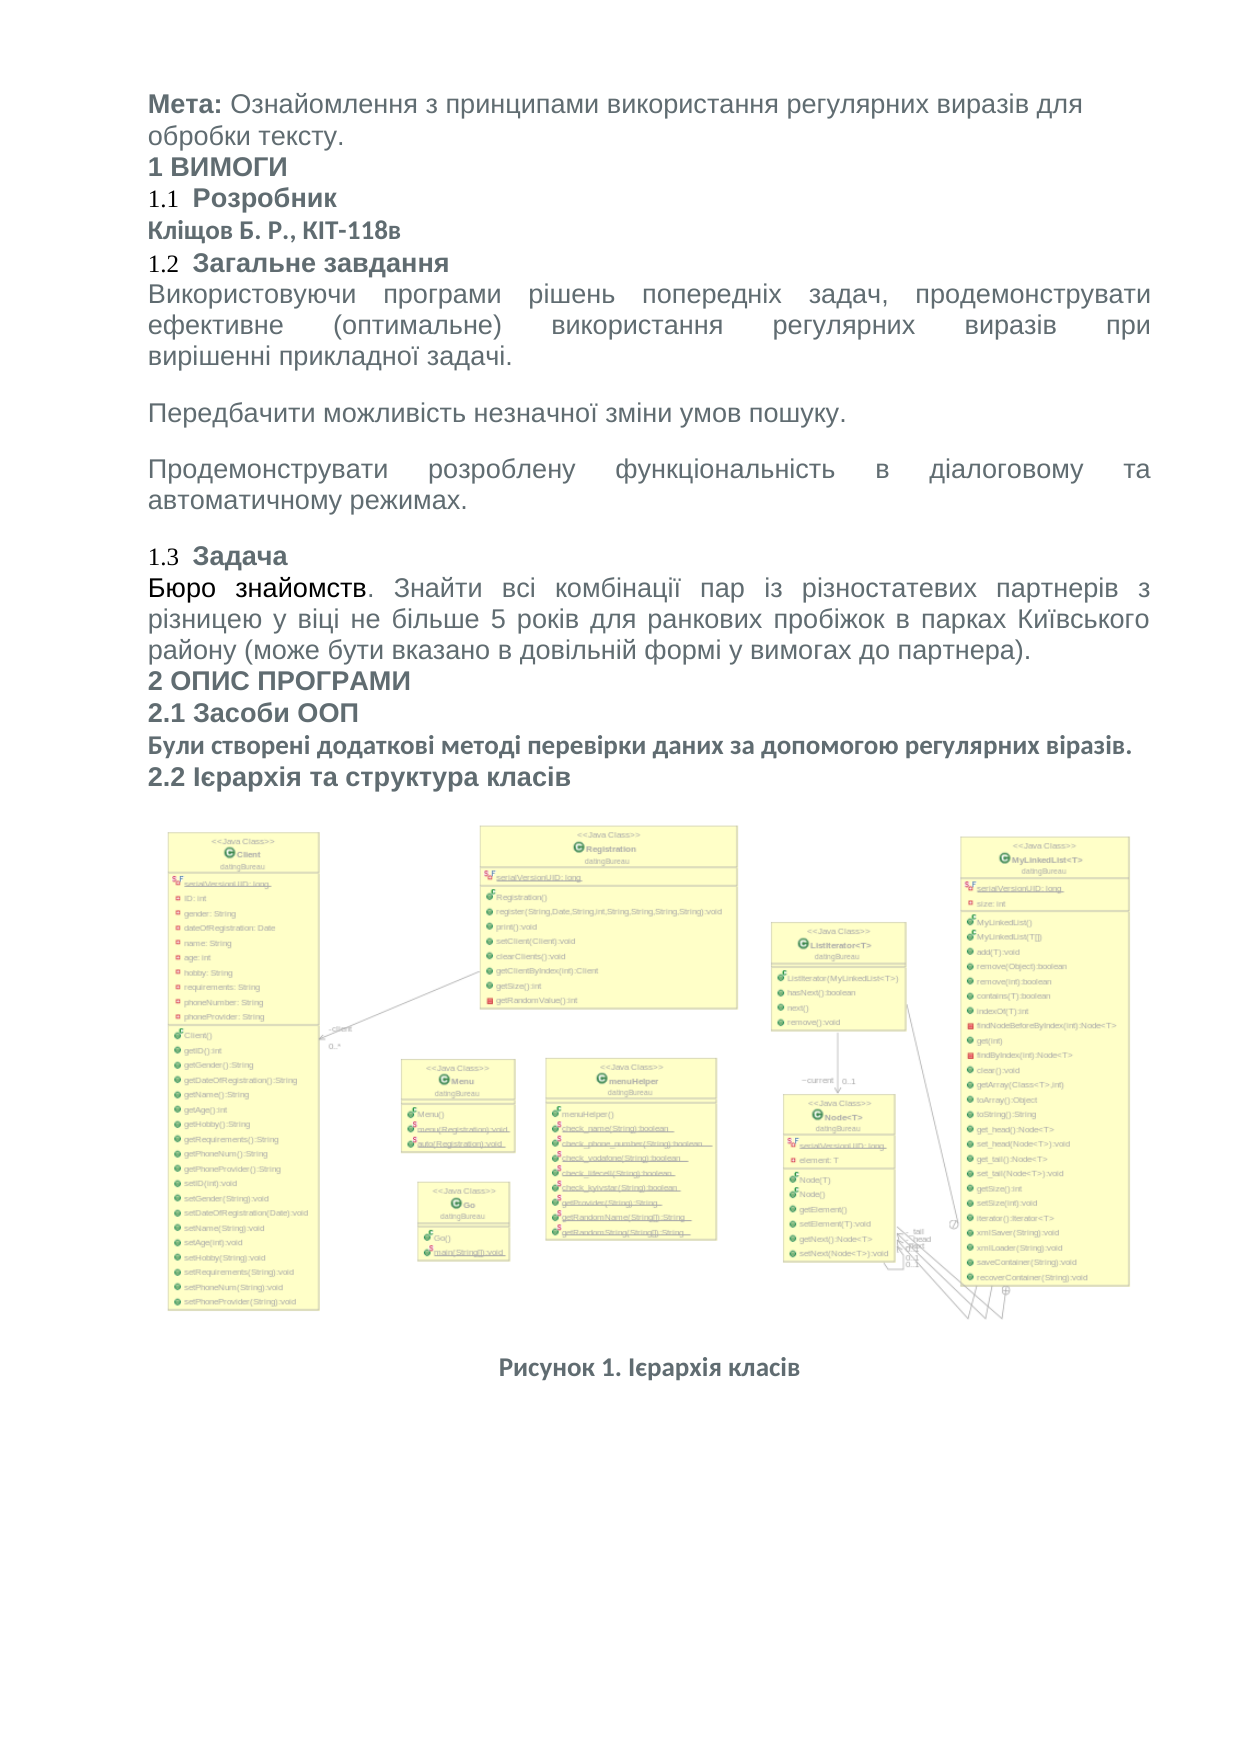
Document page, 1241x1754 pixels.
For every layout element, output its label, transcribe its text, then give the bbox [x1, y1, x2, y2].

text Передбачити можливість незначної зміни умов пошуку. [148, 397, 1152, 428]
text Використовуючи програми рішень попередніх задач, продемонструвати ефективне (оптимальне) використання регулярних виразів при вирішенні прикладної задачі. [148, 278, 1152, 372]
text Були створені додаткові методі перевірки даних за допомогою регулярних віразів. [148, 728, 1152, 761]
text 2.2 Ієрархія та структура класів [148, 761, 1152, 792]
list Задача [148, 540, 1152, 572]
picture [147, 807, 1152, 1322]
text Кліщов Б. Р., КІТ-118в [148, 213, 1152, 247]
list Розробник [148, 182, 1152, 213]
list Загальне завдання [148, 247, 1152, 278]
text Рисунок 1. Ієрархія класів [148, 1351, 1152, 1383]
text 1 ВИМОГИ [148, 151, 1152, 182]
text Мета: Ознайомлення з принципами використання регулярних виразів для обробки тексту. [148, 88, 1152, 151]
text Продемонструвати розроблену функціональність в діалоговому та автоматичному режимах. [148, 453, 1152, 515]
text 2 ОПИС ПРОГРАМИ [148, 665, 1152, 697]
text 2.1 Засоби ООП [148, 697, 1152, 728]
text Бюро знайомств. Знайти всі комбінації пар із різностатевих партнерів з різницею у віці не більше 5 років для ранкових пробіжок в парках Київського району (може бути вказано в довільній формі у вимогах до партнера). [148, 572, 1152, 665]
